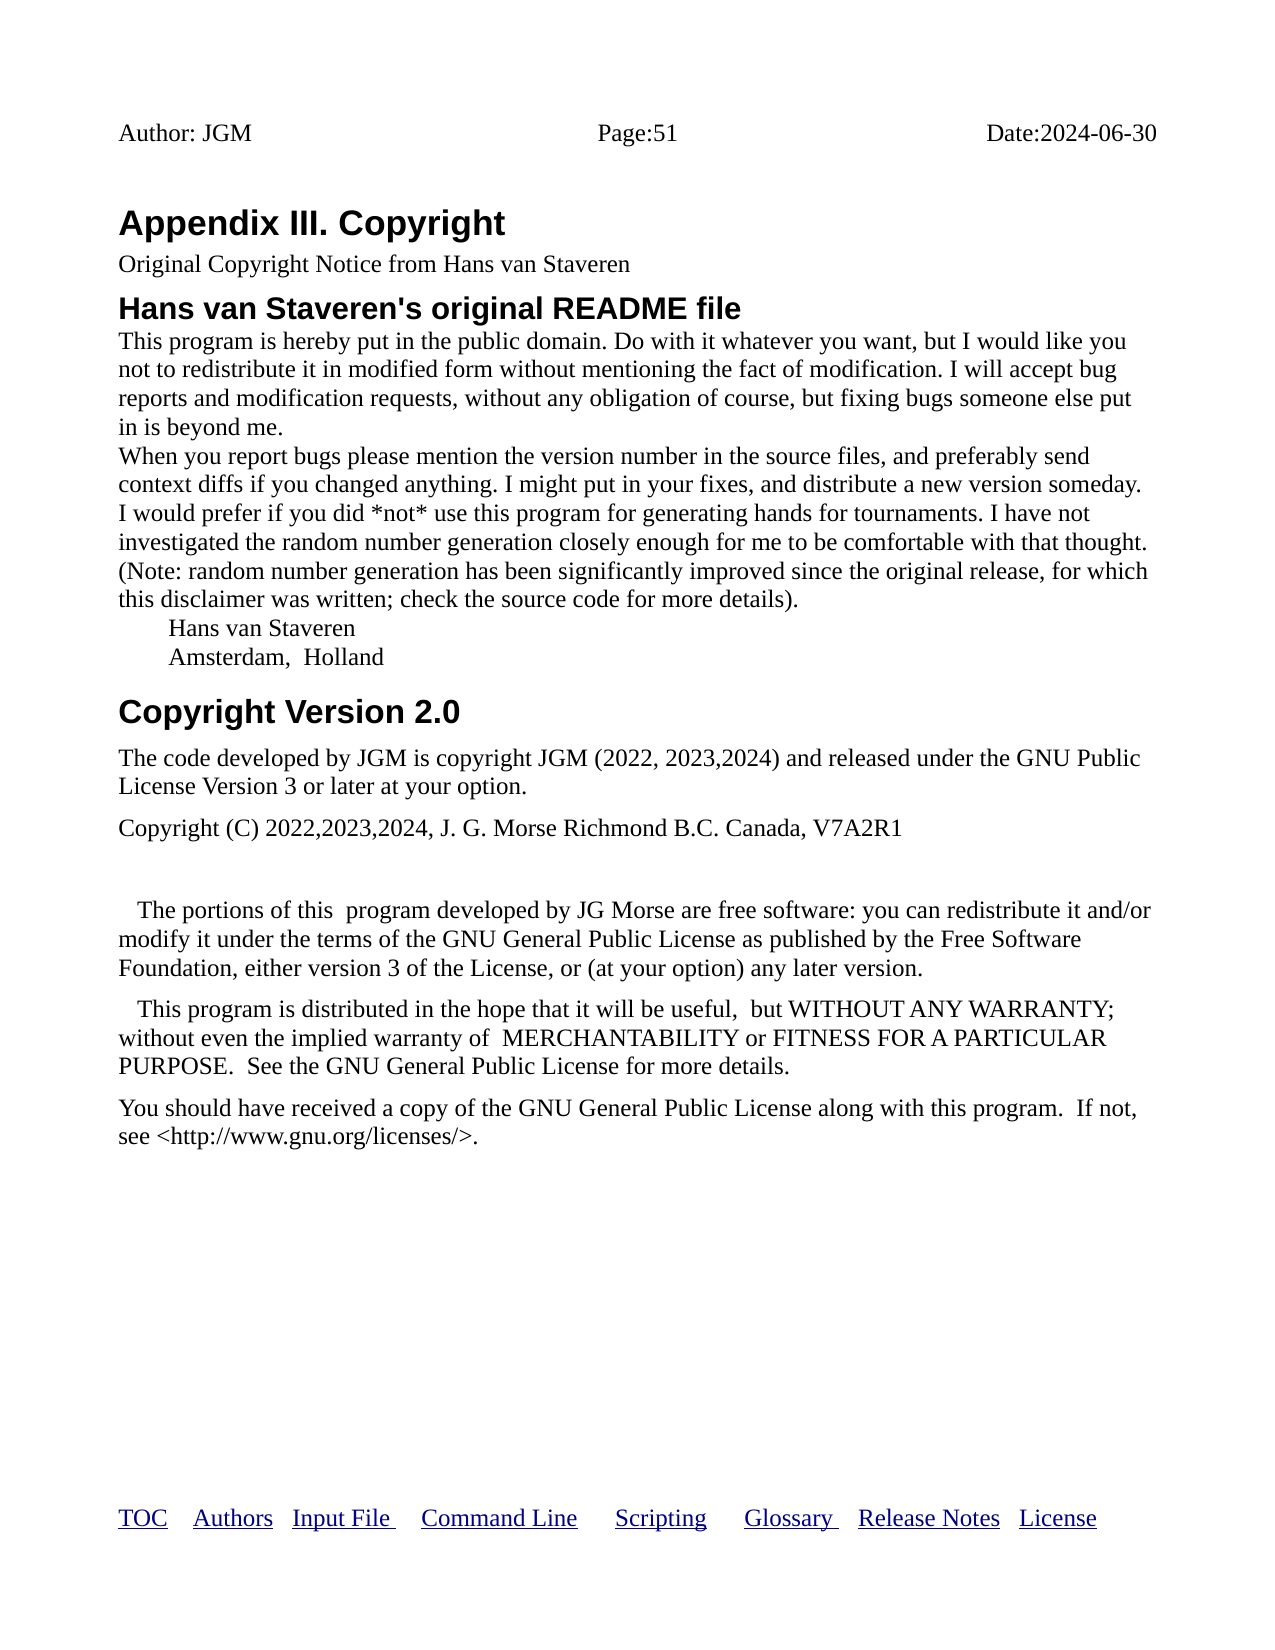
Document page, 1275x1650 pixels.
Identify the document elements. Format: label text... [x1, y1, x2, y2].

text Copyright (C) 2022,2023,2024, J. G. Morse Richmond B.C. Canada, V7A2R1 [118, 813, 1157, 841]
text I would prefer if you did *not* use this program for generating hands for tournaments. I have not investigated the random number generation closely enough for me to be comfortable with that thought. [118, 498, 1157, 556]
text Hans van Staveren's original README file [118, 290, 1157, 326]
text Original Copyright Notice from Hans van Staveren [118, 249, 1157, 277]
text Hans van Staveren [118, 613, 1157, 642]
text The code developed by JGM is copyright JGM (2022, 2023,2024) and released under the GNU Public License Version 3 or later at your option. [118, 743, 1157, 800]
text This program is distributed in the hope that it will be useful, but WITHOUT ANY WARRANTY; without even the implied warranty of MERCHANTABILITY or FITNESS FOR A PARTICULAR PURPOSE. See the GNU General Public License for more details. [118, 994, 1157, 1080]
text Amsterdam, Holland [118, 642, 1157, 671]
text This program is hereby put in the public domain. Do with it whatever you want, but I would like you not to redistribute it in modified form without mentioning the fact of modification. I will accept bug reports and modification requests, without any obligation of course, but fixing bugs someone else put in is beyond me. [118, 326, 1157, 441]
text You should have received a copy of the GNU General Public License along with this program. If not, see <http://www.gnu.org/licenses/>. [118, 1093, 1157, 1150]
text (Note: random number generation has been significantly improved since the original release, for which this disclaimer was written; check the source code for more details). [118, 556, 1157, 613]
subtitle Copyright Version 2.0 [118, 692, 1157, 730]
text When you report bugs please mention the version number in the source files, and preferably send context diffs if you changed anything. I might put in your fixes, and distribute a new version someday. [118, 441, 1157, 498]
text The portions of this program developed by JG Morse are free software: you can redistribute it and/or modify it under the terms of the GNU General Public License as published by the Free Software Foundation, either version 3 of the License, or (at your option) any later version. [118, 895, 1157, 981]
subtitle Appendix III. Copyright [118, 202, 1157, 243]
